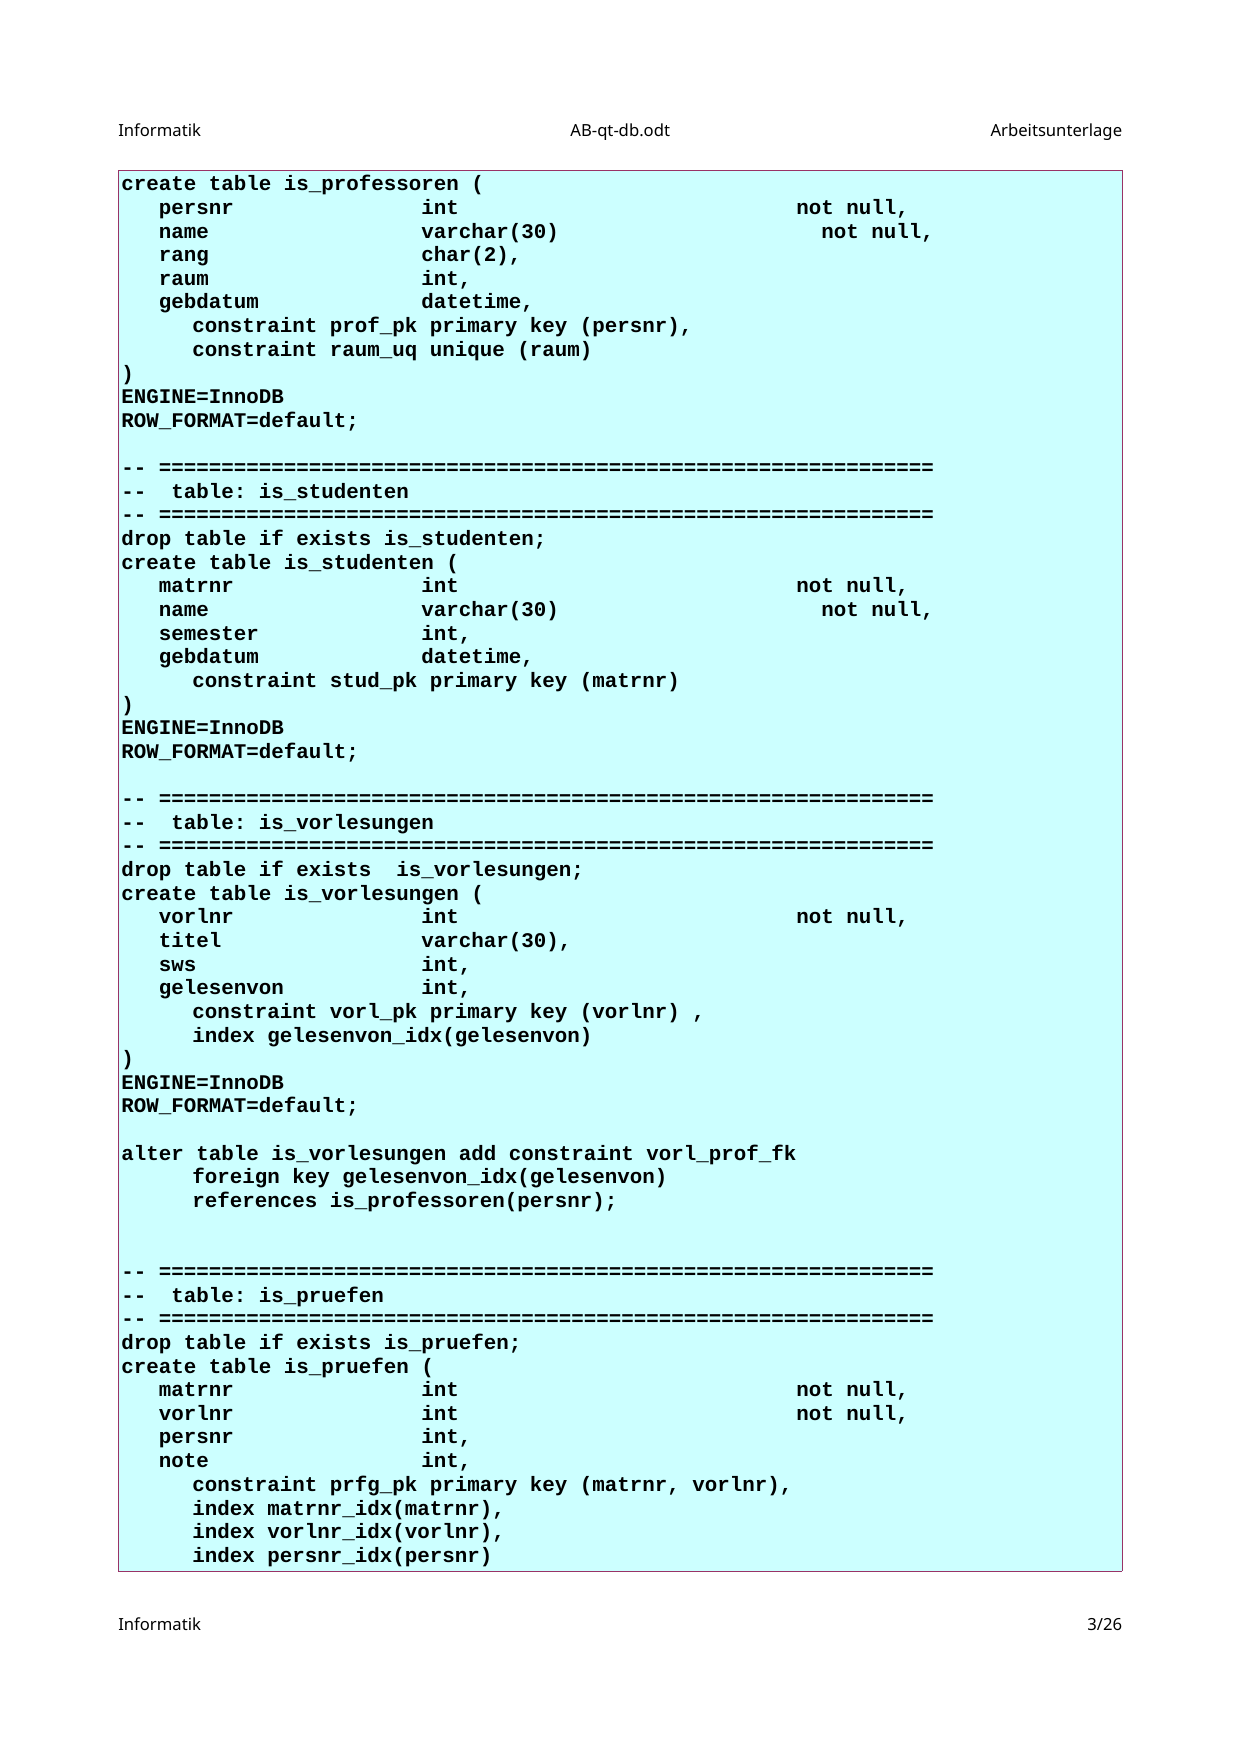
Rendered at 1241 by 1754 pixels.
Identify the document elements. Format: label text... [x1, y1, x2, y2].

text create table is_professoren ( [119, 171, 1122, 194]
text references is_professoren(persnr); [119, 1187, 1122, 1211]
text constraint raum_uq unique (raum) [119, 336, 1122, 359]
text gebdatum datetime, [119, 643, 1122, 667]
text -- table: is_studenten [119, 478, 1122, 501]
text alter table is_vorlesungen add constraint vorl_prof_fk [119, 1140, 1122, 1163]
text name varchar(30) not null, [119, 218, 1122, 241]
text foreign key gelesenvon_idx(gelesenvon) [119, 1163, 1122, 1187]
text -- ============================================================== [119, 454, 1122, 478]
text sws int, [119, 951, 1122, 974]
text vorlnr int not null, [119, 903, 1122, 927]
text vorlnr int not null, [119, 1400, 1122, 1423]
text constraint prfg_pk primary key (matrnr, vorlnr), [119, 1471, 1122, 1494]
text create table is_vorlesungen ( [119, 880, 1122, 903]
text -- ============================================================== [119, 832, 1122, 856]
text semester int, [119, 619, 1122, 643]
text ROW_FORMAT=default; [119, 1092, 1122, 1116]
text persnr int, [119, 1423, 1122, 1447]
text matrnr int not null, [119, 572, 1122, 596]
text titel varchar(30), [119, 927, 1122, 951]
text ROW_FORMAT=default; [119, 407, 1122, 430]
text -- table: is_pruefen [119, 1282, 1122, 1305]
text -- table: is_vorlesungen [119, 809, 1122, 832]
text -- ============================================================== [119, 501, 1122, 525]
text -- ============================================================== [119, 1305, 1122, 1329]
text index vorlnr_idx(vorlnr), [119, 1518, 1122, 1542]
text matrnr int not null, [119, 1376, 1122, 1400]
text drop table if exists is_vorlesungen; [119, 856, 1122, 880]
text ENGINE=InnoDB [119, 714, 1122, 738]
text constraint prof_pk primary key (persnr), [119, 312, 1122, 336]
text gebdatum datetime, [119, 288, 1122, 312]
text gelesenvon int, [119, 974, 1122, 998]
text ) [119, 1045, 1122, 1069]
text rang char(2), [119, 241, 1122, 265]
text ) [119, 359, 1122, 383]
text ENGINE=InnoDB [119, 1069, 1122, 1092]
text constraint stud_pk primary key (matrnr) [119, 667, 1122, 691]
text note int, [119, 1447, 1122, 1471]
text raum int, [119, 265, 1122, 288]
text drop table if exists is_pruefen; [119, 1329, 1122, 1353]
text constraint vorl_pk primary key (vorlnr) , [119, 998, 1122, 1022]
text index gelesenvon_idx(gelesenvon) [119, 1022, 1122, 1045]
text ) [119, 691, 1122, 714]
text index matrnr_idx(matrnr), [119, 1494, 1122, 1518]
text ENGINE=InnoDB [119, 383, 1122, 407]
text name varchar(30) not null, [119, 596, 1122, 619]
text persnr int not null, [119, 194, 1122, 218]
text index persnr_idx(persnr) [119, 1542, 1122, 1571]
text create table is_studenten ( [119, 549, 1122, 572]
text -- ============================================================== [119, 785, 1122, 809]
text create table is_pruefen ( [119, 1353, 1122, 1376]
text -- ============================================================== [119, 1258, 1122, 1282]
text ROW_FORMAT=default; [119, 738, 1122, 761]
text drop table if exists is_studenten; [119, 525, 1122, 549]
